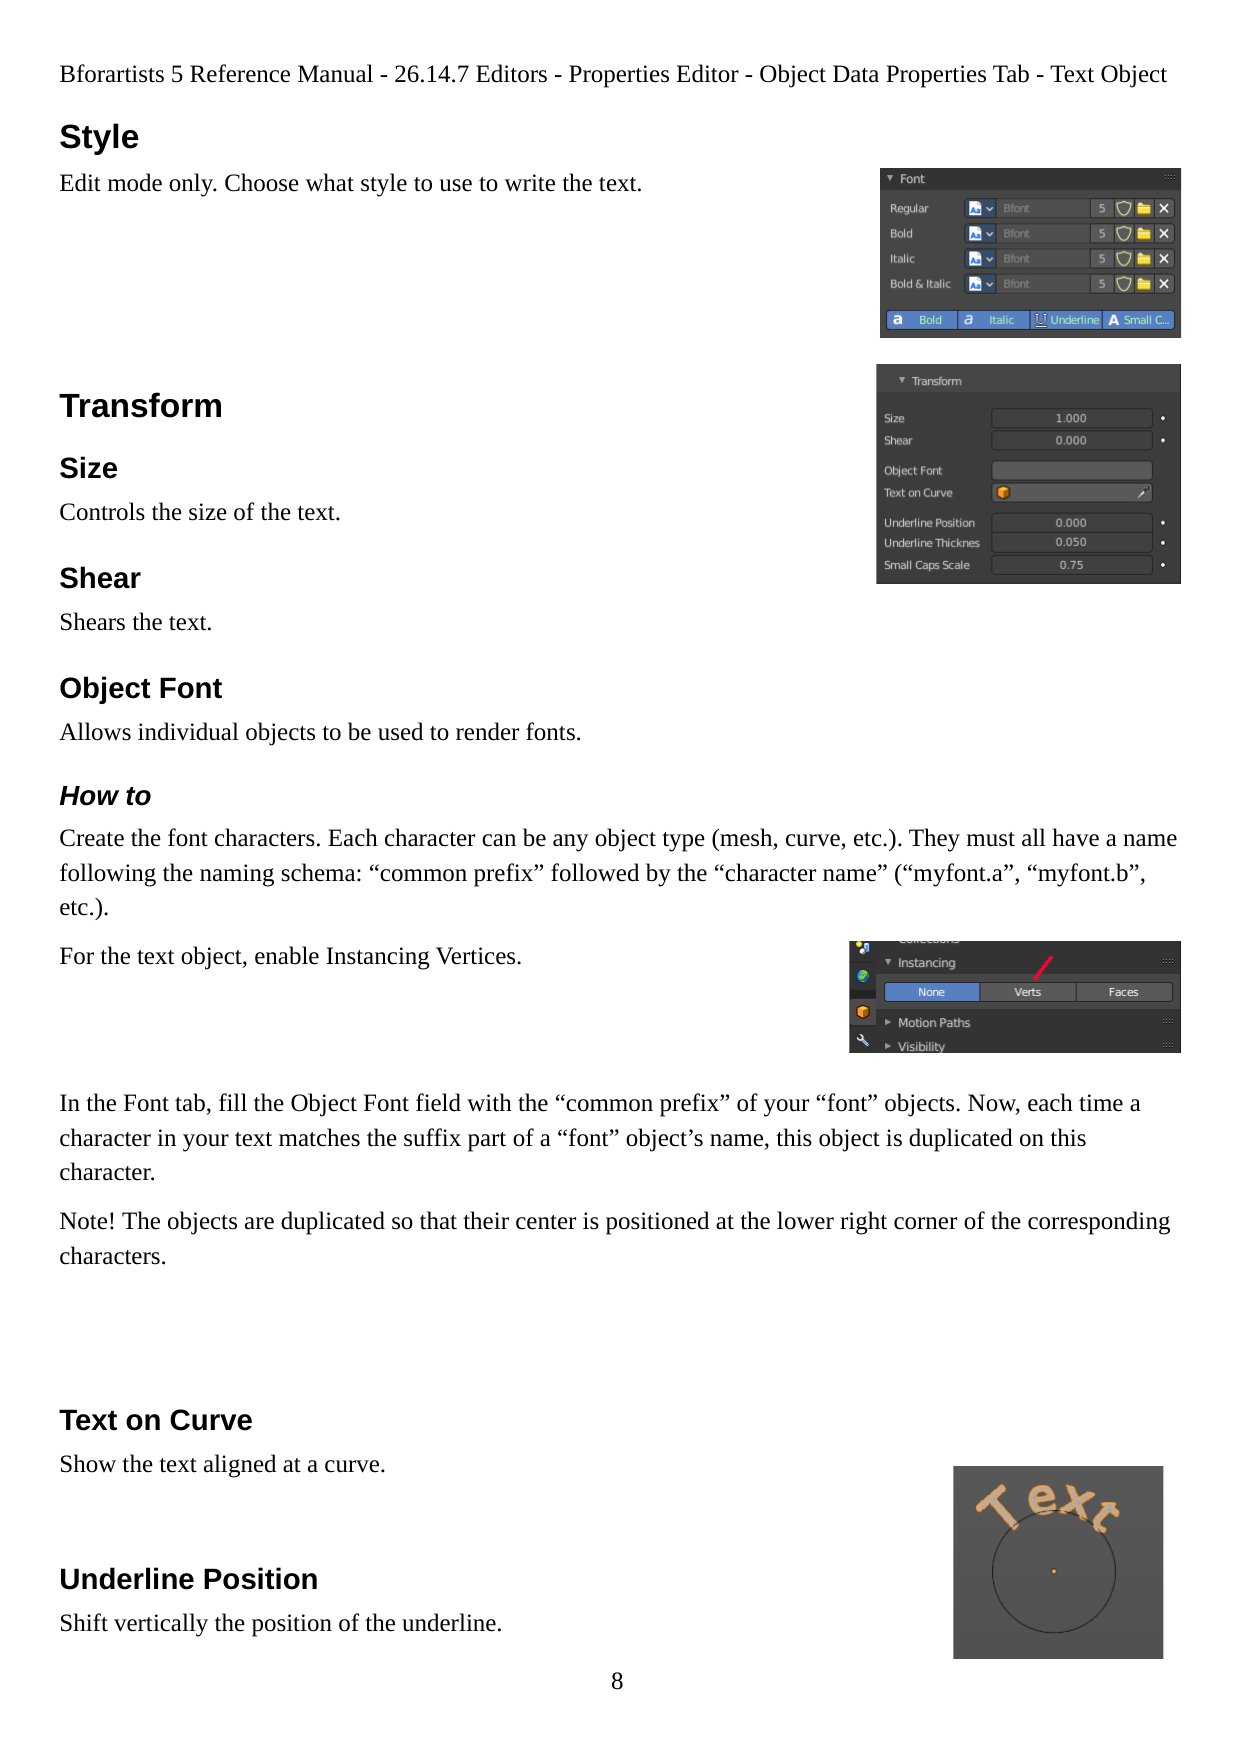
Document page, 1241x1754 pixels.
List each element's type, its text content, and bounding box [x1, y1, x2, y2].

subtitle Style [59, 117, 1181, 156]
subtitle How to [59, 779, 1181, 811]
text Shears the text. [59, 607, 1181, 636]
picture [849, 941, 1182, 1053]
text Shift vertically the position of the underline. [59, 1608, 953, 1637]
subtitle [1164, 1562, 1181, 1595]
text Create the font characters. Each character can be any object type (mesh, curve, etc.). They must all have a name following the naming schema: “common prefix” followed by the “character name” (“myfont.a”, “myfont.b”, etc.). [59, 823, 1181, 921]
text Note! The objects are duplicated so that their center is positioned at the lower right corner of the corresponding characters. [59, 1206, 1181, 1270]
text Show the text aligned at a curve. [59, 1449, 1181, 1478]
text Edit mode only. Choose what style to use to write the text. [59, 168, 880, 197]
picture [953, 1466, 1164, 1659]
subtitle Object Font [59, 671, 1181, 705]
subtitle Underline Position [59, 1562, 953, 1595]
subtitle Shear [59, 561, 1181, 595]
subtitle Text on Curve [59, 1403, 1181, 1436]
text In the Font tab, fill the Object Font field with the “common prefix” of your “font” objects. Now, each time a character in your text matches the suffix part of a “font” object’s name, this object is duplicated on this character. [59, 1088, 1181, 1186]
text Controls the size of the text. [59, 497, 876, 526]
picture [876, 364, 1182, 584]
subtitle Transform [59, 386, 876, 424]
text Allows individual objects to be used to render fonts. [59, 717, 1181, 746]
subtitle Size [59, 451, 876, 485]
picture [880, 168, 1182, 338]
text For the text object, enable Instancing Vertices. [59, 941, 849, 970]
